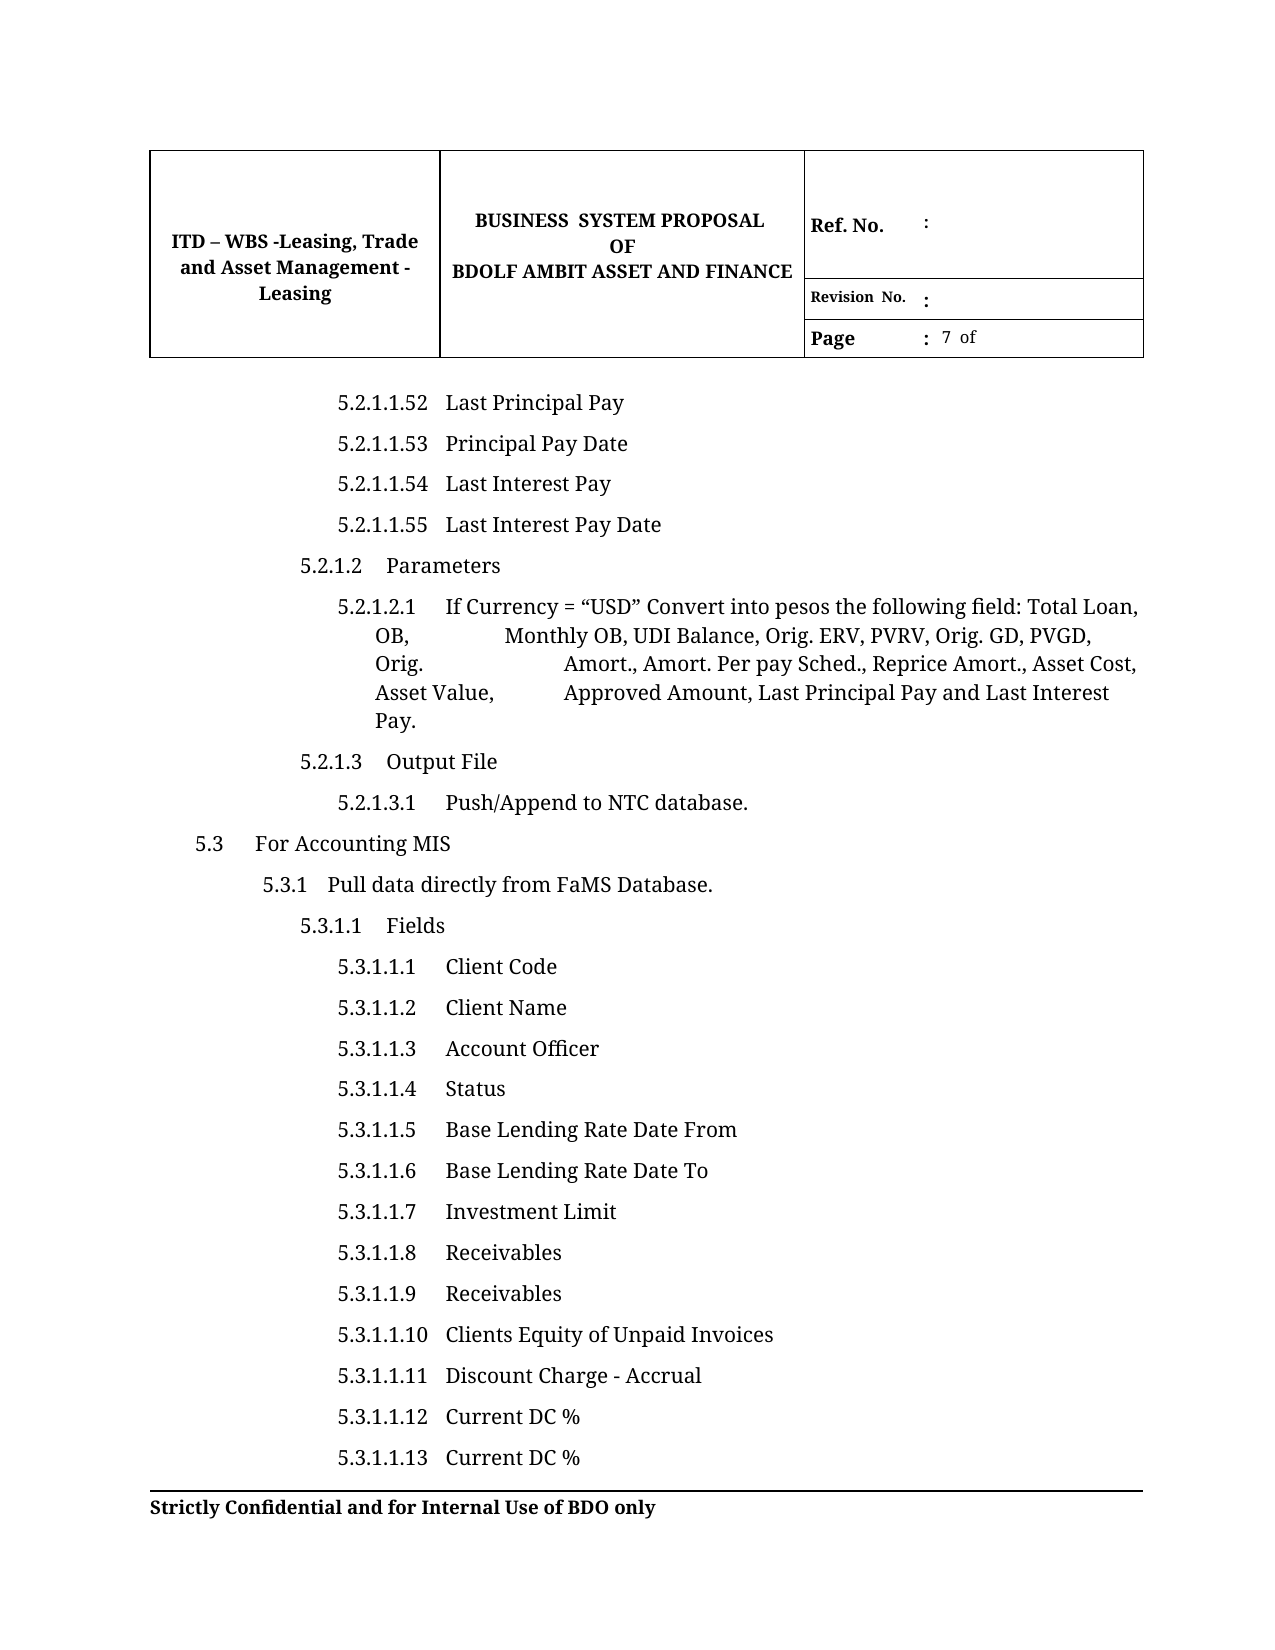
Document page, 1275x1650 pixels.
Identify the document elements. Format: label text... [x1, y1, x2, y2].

list Receivables [337, 1238, 1143, 1267]
list Receivables [337, 1279, 1143, 1308]
list Fields [300, 911, 1143, 939]
list Last Interest Pay [337, 469, 1143, 498]
list Pull data directly from FaMS Database. [262, 870, 1143, 898]
list Current DC % [337, 1443, 1143, 1471]
list Investment Limit [337, 1197, 1143, 1226]
list Status [337, 1074, 1143, 1103]
list Clients Equity of Unpaid Invoices [337, 1320, 1143, 1349]
list Push/Append to NTC database. [337, 788, 1143, 816]
list For Accounting MIS [195, 829, 1143, 857]
list Output File [300, 747, 1143, 776]
list Last Principal Pay [337, 388, 1143, 416]
list Discount Charge - Accrual [337, 1361, 1143, 1389]
list If Currency = “USD” Convert into pesos the following field: Total Loan, OB, Monthly OB, UDI Balance, Orig. ERV, PVRV, Orig. GD, PVGD, Orig. Amort., Amort. Per pay Sched., Reprice Amort., Asset Cost, Asset Value, Approved Amount, Last Principal Pay and Last Interest Pay. [337, 592, 1143, 734]
list Client Code [337, 952, 1143, 980]
list Base Lending Rate Date From [337, 1116, 1143, 1144]
list Client Name [337, 993, 1143, 1021]
list Last Interest Pay Date [337, 511, 1143, 539]
list Parameters [300, 551, 1143, 580]
list Account Officer [337, 1034, 1143, 1062]
list Base Lending Rate Date To [337, 1156, 1143, 1185]
list Current DC % [337, 1402, 1143, 1431]
list Principal Pay Date [337, 429, 1143, 457]
